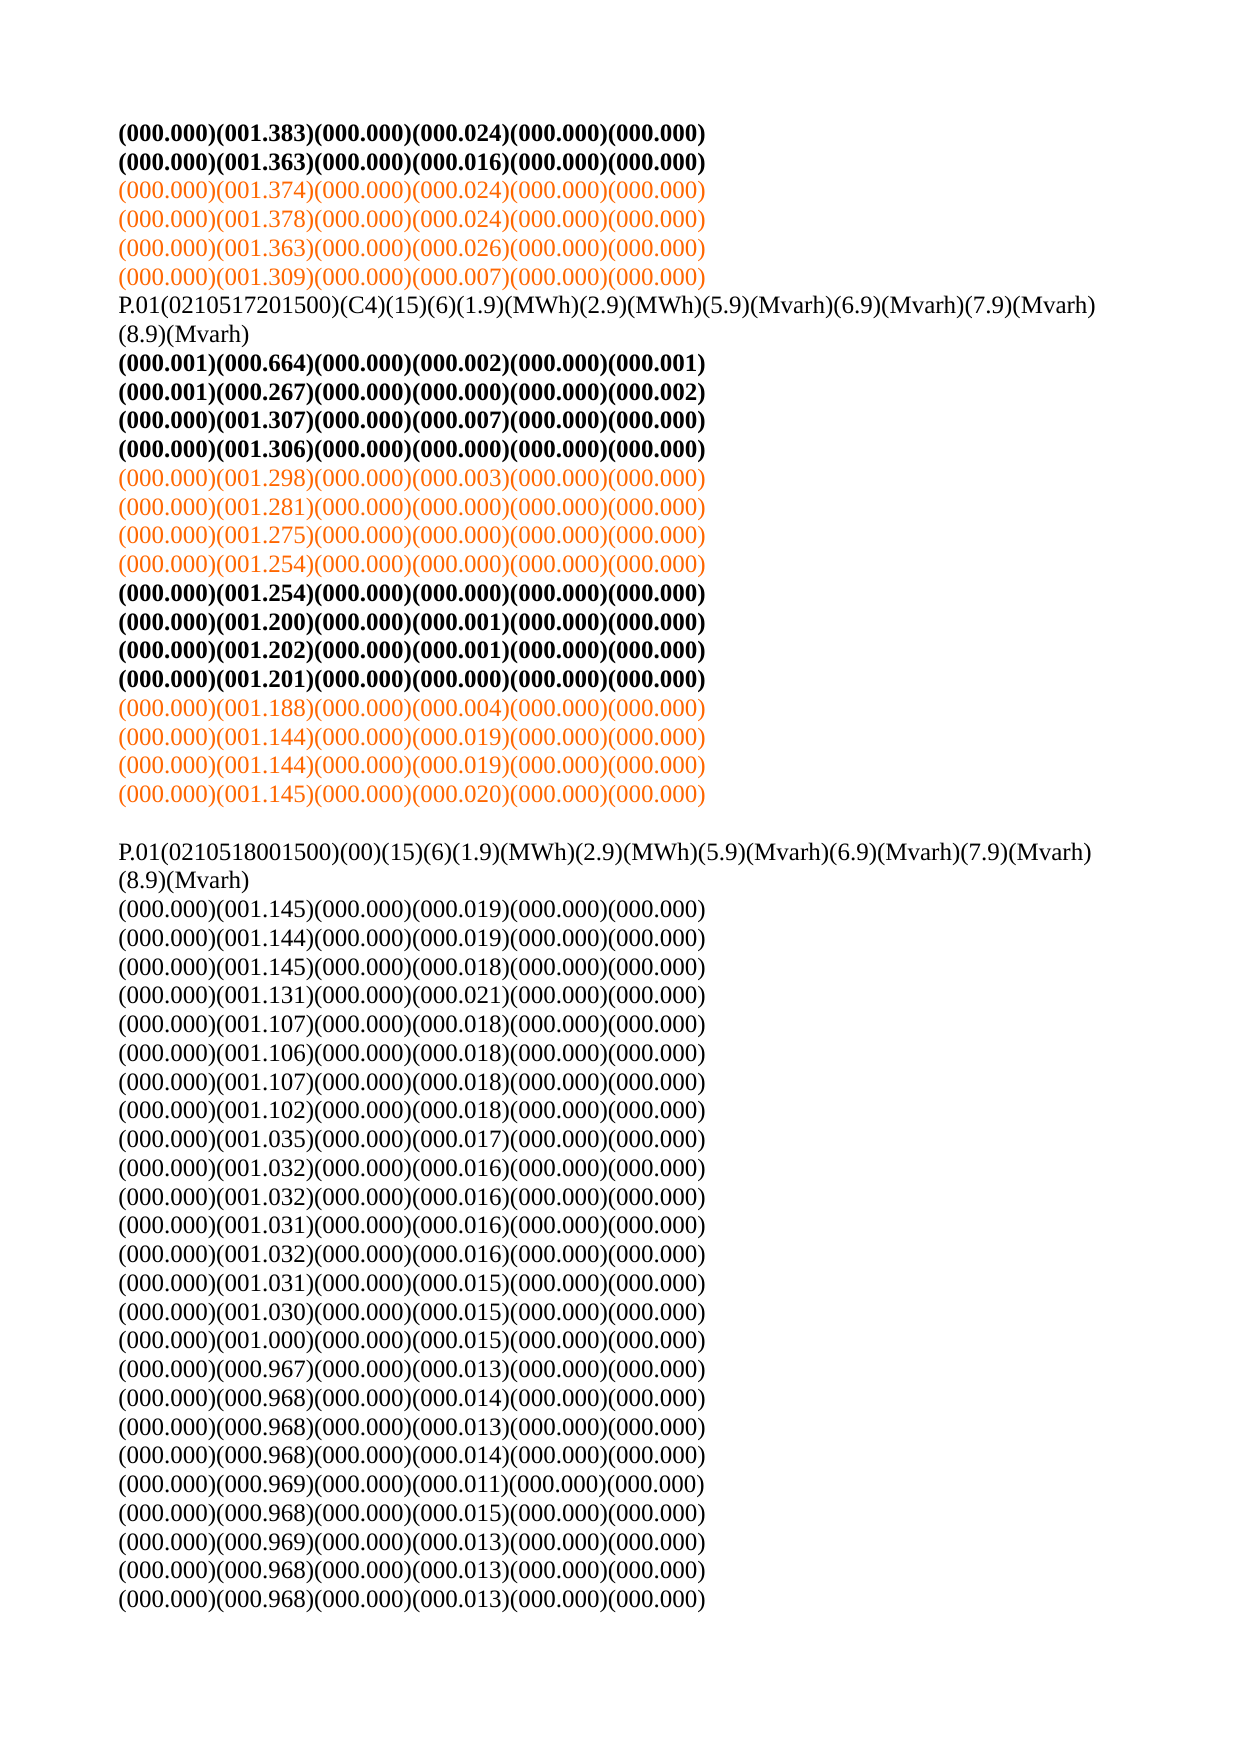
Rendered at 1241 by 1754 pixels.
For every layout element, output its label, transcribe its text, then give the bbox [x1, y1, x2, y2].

text (000.000)(001.378)(000.000)(000.024)(000.000)(000.000) [118, 204, 1122, 233]
text (000.000)(001.031)(000.000)(000.015)(000.000)(000.000) [118, 1268, 1122, 1297]
text (000.000)(001.107)(000.000)(000.018)(000.000)(000.000) [118, 1009, 1122, 1038]
text (000.000)(000.968)(000.000)(000.015)(000.000)(000.000) [118, 1498, 1122, 1527]
text (000.000)(001.102)(000.000)(000.018)(000.000)(000.000) [118, 1096, 1122, 1124]
text (000.000)(000.968)(000.000)(000.013)(000.000)(000.000) [118, 1556, 1122, 1584]
text (000.000)(001.145)(000.000)(000.020)(000.000)(000.000) [118, 779, 1122, 808]
text (000.000)(001.383)(000.000)(000.024)(000.000)(000.000) [118, 118, 1122, 147]
text (000.000)(001.106)(000.000)(000.018)(000.000)(000.000) [118, 1038, 1122, 1067]
text (000.000)(000.968)(000.000)(000.014)(000.000)(000.000) [118, 1441, 1122, 1469]
text (000.001)(000.267)(000.000)(000.000)(000.000)(000.002) [118, 377, 1122, 406]
text (000.000)(001.032)(000.000)(000.016)(000.000)(000.000) [118, 1153, 1122, 1182]
text (000.000)(001.000)(000.000)(000.015)(000.000)(000.000) [118, 1326, 1122, 1354]
text (000.000)(001.307)(000.000)(000.007)(000.000)(000.000) [118, 406, 1122, 434]
text (000.000)(001.188)(000.000)(000.004)(000.000)(000.000) [118, 693, 1122, 722]
text (000.000)(001.144)(000.000)(000.019)(000.000)(000.000) [118, 751, 1122, 779]
text (000.000)(001.131)(000.000)(000.021)(000.000)(000.000) [118, 981, 1122, 1009]
text (000.000)(001.200)(000.000)(000.001)(000.000)(000.000) [118, 607, 1122, 636]
text (000.000)(001.306)(000.000)(000.000)(000.000)(000.000) [118, 434, 1122, 463]
text (000.001)(000.664)(000.000)(000.002)(000.000)(000.001) [118, 348, 1122, 377]
text P.01(0210518001500)(00)(15)(6)(1.9)(MWh)(2.9)(MWh)(5.9)(Mvarh)(6.9)(Mvarh)(7.9)(Mvarh)(8.9)(Mvarh) [118, 837, 1122, 894]
text (000.000)(001.363)(000.000)(000.026)(000.000)(000.000) [118, 233, 1122, 262]
text (000.000)(000.969)(000.000)(000.011)(000.000)(000.000) [118, 1469, 1122, 1498]
text (000.000)(001.281)(000.000)(000.000)(000.000)(000.000) [118, 492, 1122, 521]
text (000.000)(001.035)(000.000)(000.017)(000.000)(000.000) [118, 1124, 1122, 1153]
text (000.000)(001.275)(000.000)(000.000)(000.000)(000.000) [118, 521, 1122, 549]
text (000.000)(001.201)(000.000)(000.000)(000.000)(000.000) [118, 664, 1122, 693]
text (000.000)(001.202)(000.000)(000.001)(000.000)(000.000) [118, 636, 1122, 664]
text (000.000)(001.363)(000.000)(000.016)(000.000)(000.000) [118, 147, 1122, 176]
text (000.000)(000.968)(000.000)(000.014)(000.000)(000.000) [118, 1383, 1122, 1412]
text (000.000)(001.144)(000.000)(000.019)(000.000)(000.000) [118, 923, 1122, 952]
text (000.000)(001.144)(000.000)(000.019)(000.000)(000.000) [118, 722, 1122, 751]
text (000.000)(001.032)(000.000)(000.016)(000.000)(000.000) [118, 1239, 1122, 1268]
text P.01(0210517201500)(C4)(15)(6)(1.9)(MWh)(2.9)(MWh)(5.9)(Mvarh)(6.9)(Mvarh)(7.9)(Mvarh)(8.9)(Mvarh) [118, 291, 1122, 348]
text (000.000)(000.968)(000.000)(000.013)(000.000)(000.000) [118, 1412, 1122, 1441]
text (000.000)(001.374)(000.000)(000.024)(000.000)(000.000) [118, 176, 1122, 204]
text (000.000)(001.031)(000.000)(000.016)(000.000)(000.000) [118, 1211, 1122, 1239]
text (000.000)(001.298)(000.000)(000.003)(000.000)(000.000) [118, 463, 1122, 492]
text (000.000)(001.309)(000.000)(000.007)(000.000)(000.000) [118, 262, 1122, 291]
text (000.000)(001.030)(000.000)(000.015)(000.000)(000.000) [118, 1297, 1122, 1326]
text (000.000)(001.145)(000.000)(000.018)(000.000)(000.000) [118, 952, 1122, 981]
text (000.000)(001.032)(000.000)(000.016)(000.000)(000.000) [118, 1182, 1122, 1211]
text (000.000)(000.967)(000.000)(000.013)(000.000)(000.000) [118, 1354, 1122, 1383]
text (000.000)(000.968)(000.000)(000.013)(000.000)(000.000) [118, 1584, 1122, 1613]
text (000.000)(001.107)(000.000)(000.018)(000.000)(000.000) [118, 1067, 1122, 1096]
text (000.000)(001.254)(000.000)(000.000)(000.000)(000.000) [118, 578, 1122, 607]
text (000.000)(001.254)(000.000)(000.000)(000.000)(000.000) [118, 549, 1122, 578]
text (000.000)(000.969)(000.000)(000.013)(000.000)(000.000) [118, 1527, 1122, 1556]
text (000.000)(001.145)(000.000)(000.019)(000.000)(000.000) [118, 894, 1122, 923]
